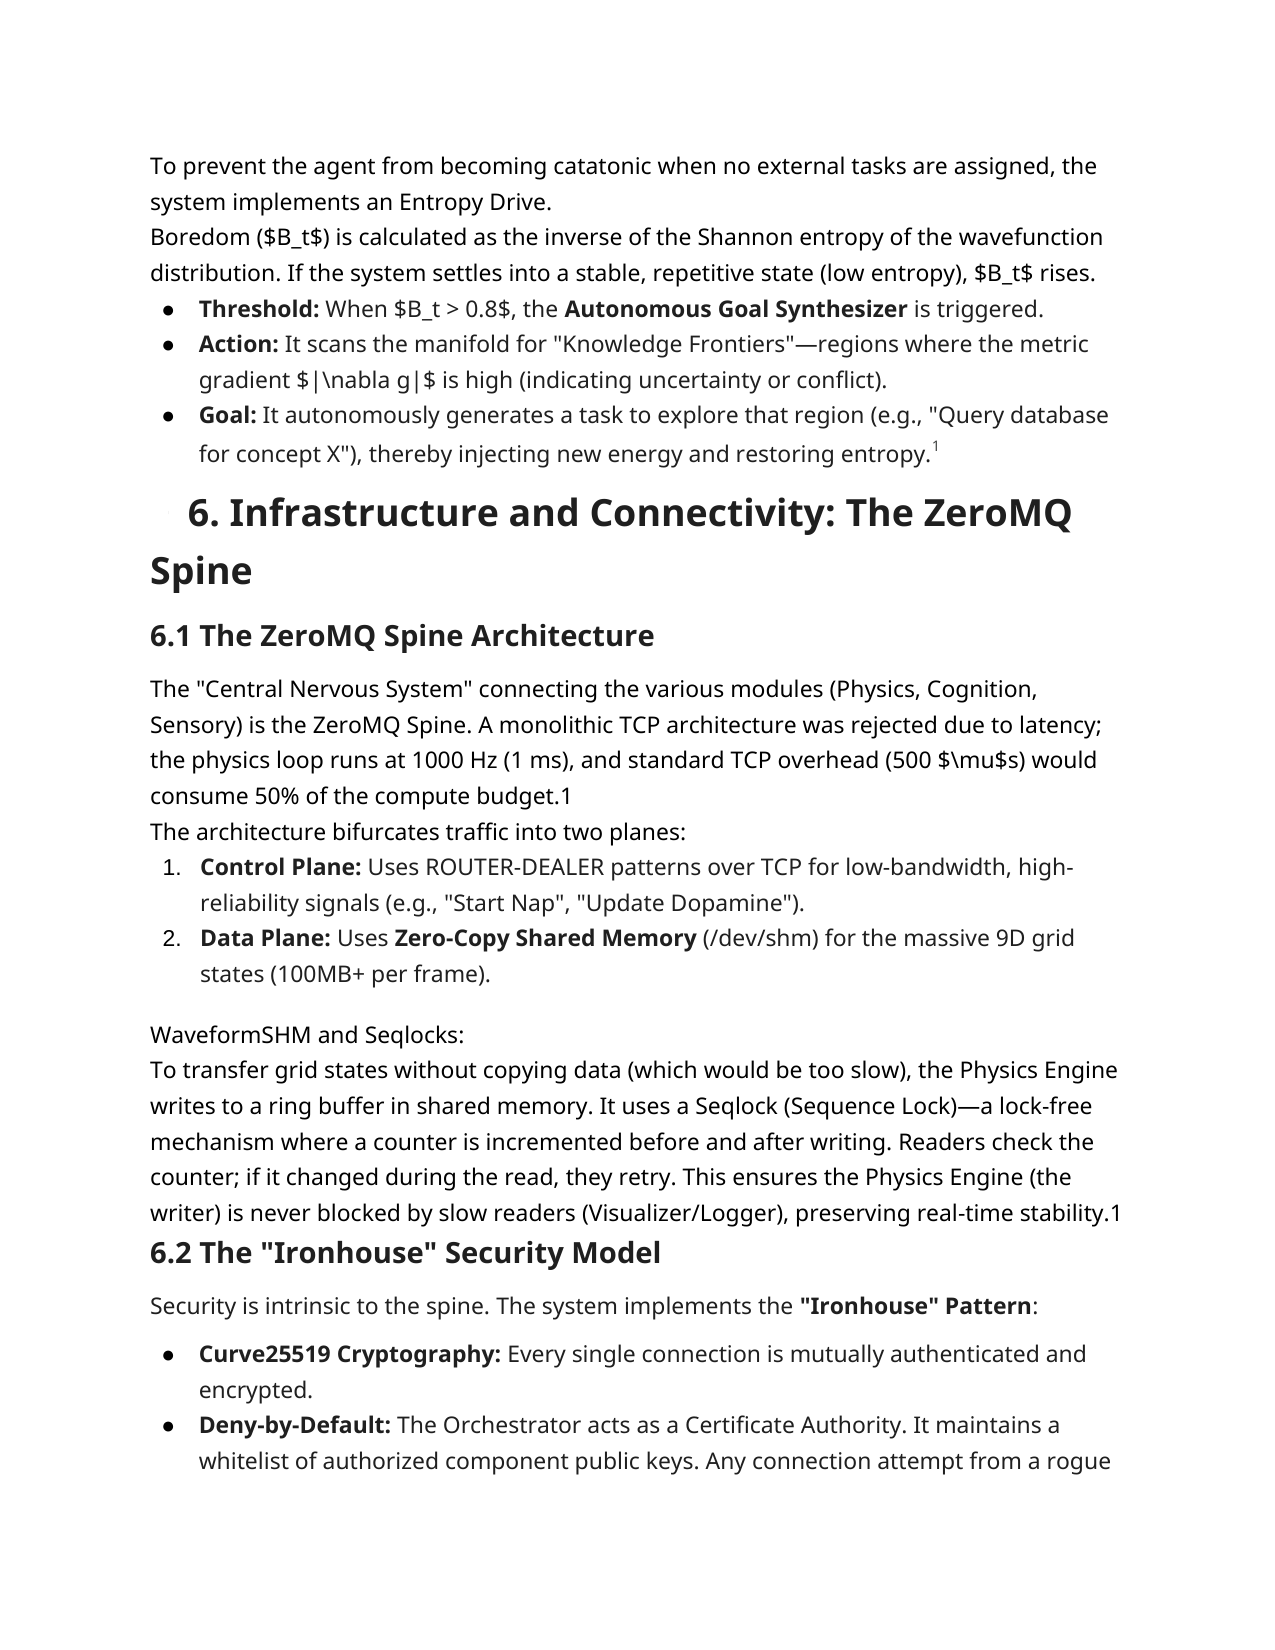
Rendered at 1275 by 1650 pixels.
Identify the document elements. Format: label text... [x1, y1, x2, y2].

list Control Plane: Uses ROUTER-DEALER patterns over TCP for low-bandwidth, high-reliability signals (e.g., "Start Nap", "Update Dopamine"). [162, 851, 1125, 918]
text WaveformSHM and Seqlocks: [150, 1019, 1125, 1050]
subtitle 6.1 The ZeroMQ Spine Architecture [150, 615, 1125, 655]
text To prevent the agent from becoming catatonic when no external tasks are assigned, the system implements an Entropy Drive. [150, 150, 1125, 217]
list Data Plane: Uses Zero-Copy Shared Memory (/dev/shm) for the massive 9D grid states (100MB+ per frame). [162, 922, 1125, 989]
list Action: It scans the manifold for "Knowledge Frontiers"—regions where the metric gradient $|\nabla g|$ is high (indicating uncertainty or conflict). [161, 328, 1125, 395]
list Deny-by-Default: The Orchestrator acts as a Certificate Authority. It maintains a whitelist of authorized component public keys. Any connection attempt from a rogue [161, 1409, 1125, 1476]
text To transfer grid states without copying data (which would be too slow), the Physics Engine writes to a ring buffer in shared memory. It uses a Seqlock (Sequence Lock)—a lock-free mechanism where a counter is incremented before and after writing. Readers check the counter; if it changed during the read, they retry. This ensures the Physics Engine (the writer) is never blocked by slow readers (Visualizer/Logger), preserving real-time stability.1 [150, 1054, 1125, 1228]
text Boredom ($B_t$) is calculated as the inverse of the Shannon entropy of the wavefunction distribution. If the system settles into a stable, repetitive state (low entropy), $B_t$ rises. [150, 221, 1125, 288]
text The "Central Nervous System" connecting the various modules (Physics, Cognition, Sensory) is the ZeroMQ Spine. A monolithic TCP architecture was rejected due to latency; the physics loop runs at 1000 Hz (1 ms), and standard TCP overhead (500 $\mu$s) would consume 50% of the compute budget.1 [150, 673, 1125, 811]
text The architecture bifurcates traffic into two planes: [150, 816, 1125, 847]
subtitle 6.2 The "Ironhouse" Security Model [150, 1232, 1125, 1272]
text Security is intrinsic to the spine. The system implements the "Ironhouse" Pattern: [150, 1290, 1125, 1321]
list Goal: It autonomously generates a task to explore that region (e.g., "Query database for concept X"), thereby injecting new energy and restoring entropy.1 [161, 399, 1125, 469]
subtitle 6. Infrastructure and Connectivity: The ZeroMQ Spine [150, 487, 1125, 596]
list Threshold: When $B_t > 0.8$, the Autonomous Goal Synthesizer is triggered. [161, 292, 1125, 324]
list Curve25519 Cryptography: Every single connection is mutually authenticated and encrypted. [161, 1338, 1125, 1405]
